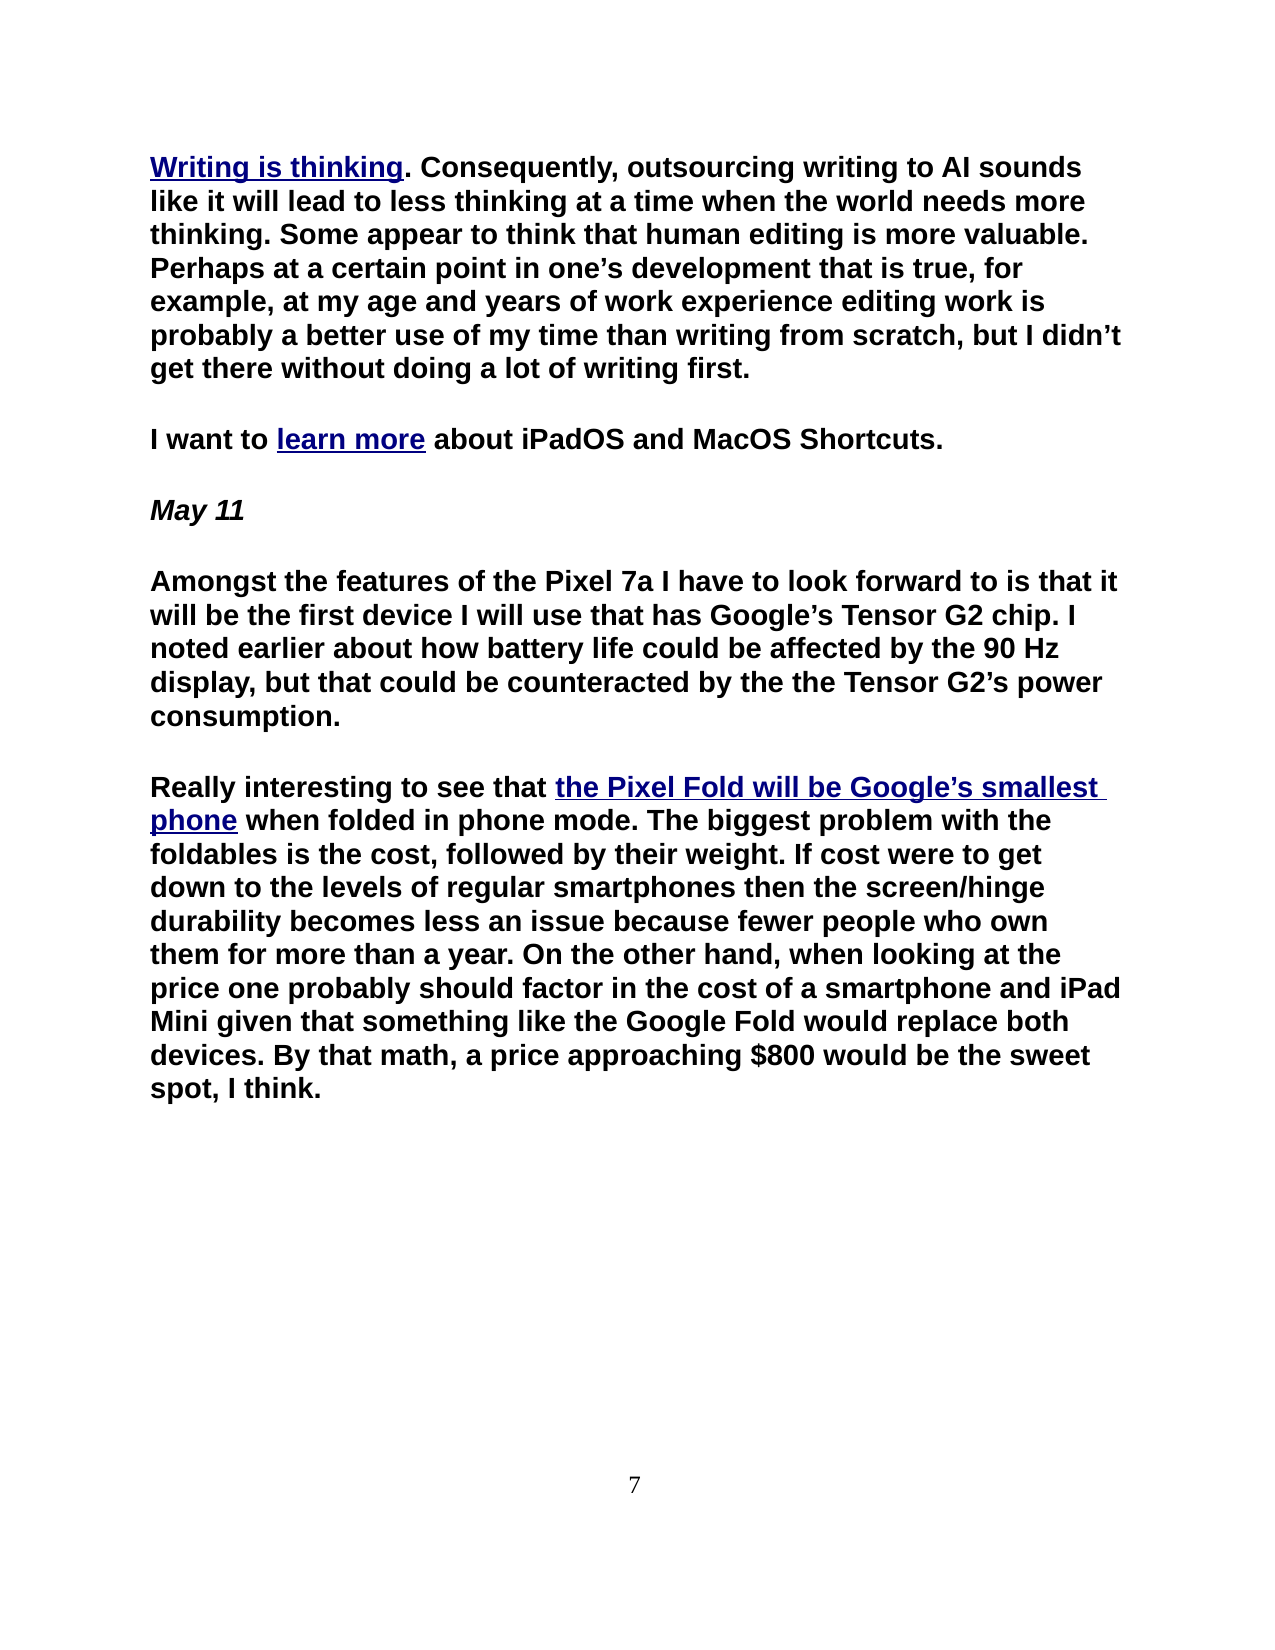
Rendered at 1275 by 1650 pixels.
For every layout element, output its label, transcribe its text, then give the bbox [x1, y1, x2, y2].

subtitle Amongst the features of the Pixel 7a I have to look forward to is that it will be the first device I will use that has Google’s Tensor G2 chip. I noted earlier about how battery life could be affected by the 90 Hz display, but that could be counteracted by the the Tensor G2’s power consumption. [150, 564, 1125, 732]
subtitle I want to learn more about iPadOS and MacOS Shortcuts. [150, 422, 1125, 456]
subtitle Writing is thinking. Consequently, outsourcing writing to AI sounds like it will lead to less thinking at a time when the world needs more thinking. Some appear to think that human editing is more valuable. Perhaps at a certain point in one’s development that is true, for example, at my age and years of work experience editing work is probably a better use of my time than writing from scratch, but I didn’t get there without doing a lot of writing first. [150, 150, 1125, 385]
subtitle Really interesting to see that the Pixel Fold will be Google’s smallest phone when folded in phone mode. The biggest problem with the foldables is the cost, followed by their weight. If cost were to get down to the levels of regular smartphones then the screen/hinge durability becomes less an issue because fewer people who own them for more than a year. On the other hand, when looking at the price one probably should factor in the cost of a smartphone and iPad Mini given that something like the Google Fold would replace both devices. By that math, a price approaching $800 would be the sweet spot, I think. [150, 769, 1125, 1105]
subtitle May 11 [150, 493, 1125, 527]
